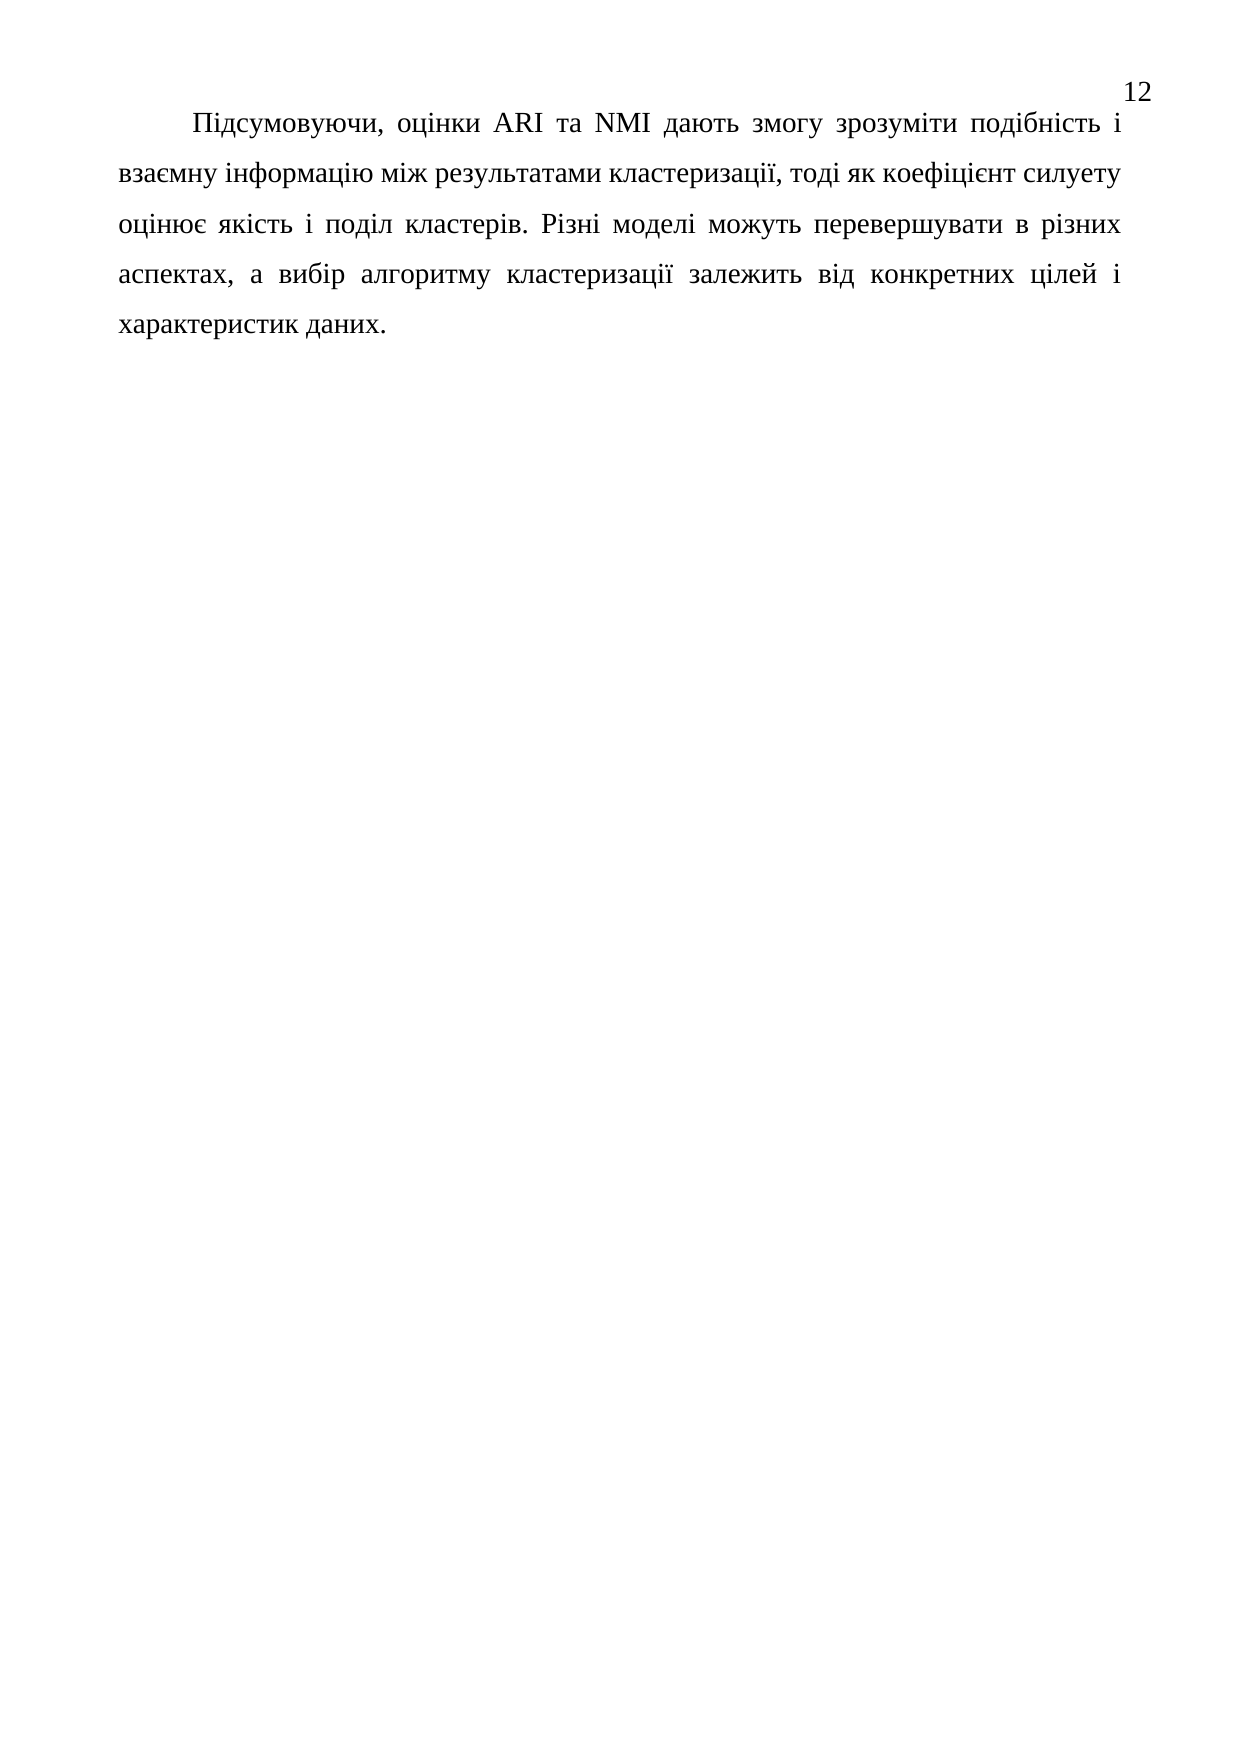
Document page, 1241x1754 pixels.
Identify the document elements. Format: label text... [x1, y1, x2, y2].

text Підсумовуючи, оцінки ARI та NMI дають змогу зрозуміти подібність і взаємну інформацію між результатами кластеризації, тоді як коефіцієнт силуету оцінює якість і поділ кластерів. Різні моделі можуть перевершувати в різних аспектах, а вибір алгоритму кластеризації залежить від конкретних цілей і характеристик даних. [118, 105, 1122, 340]
